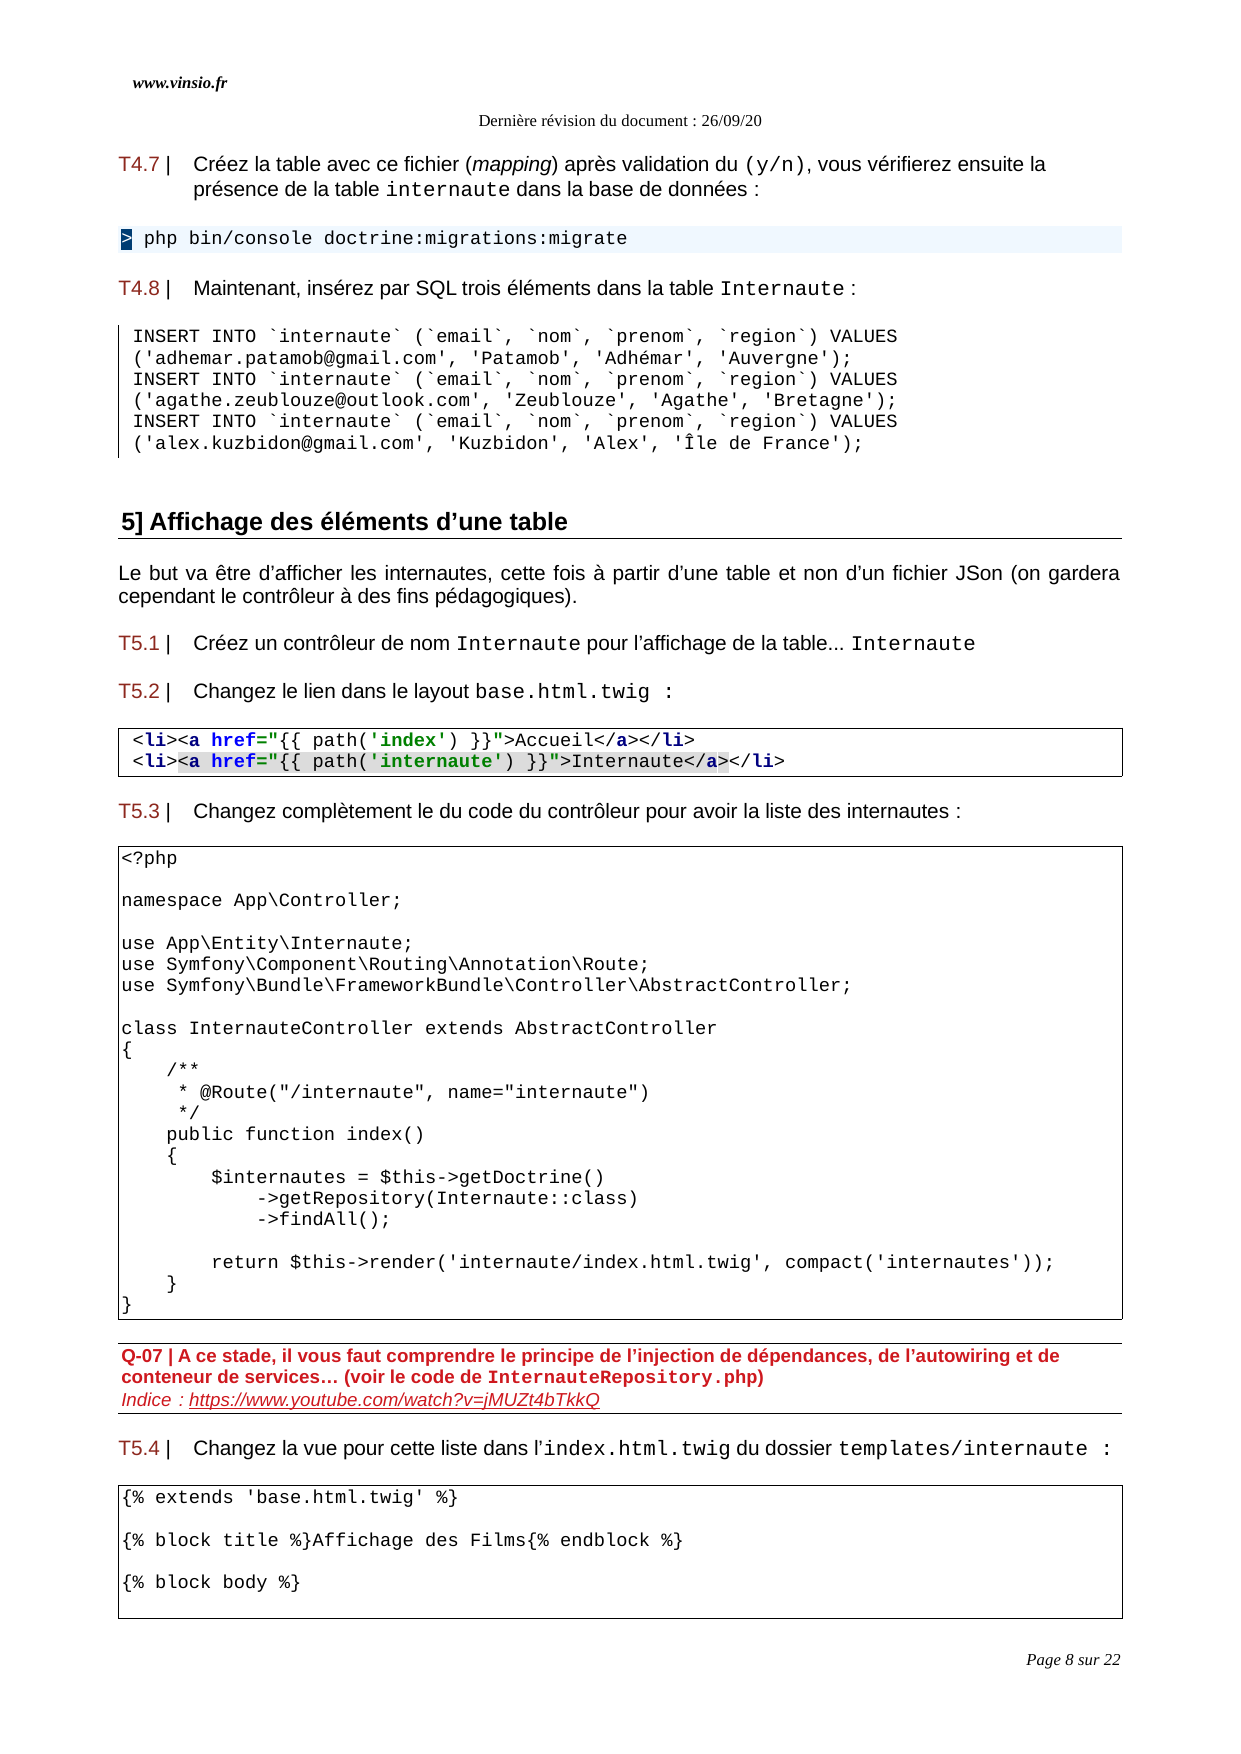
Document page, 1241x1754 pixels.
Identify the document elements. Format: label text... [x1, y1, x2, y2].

text 5] Affichage des éléments d’une table [118, 504, 1122, 538]
text INSERT INTO `internaute` (`email`, `nom`, `prenom`, `region`) VALUES [118, 324, 1122, 349]
text ('alex.kuzbidon@gmail.com', 'Kuzbidon', 'Alex', 'Île de France'); [119, 434, 1122, 458]
text > php bin/console doctrine:migrations:migrate [118, 226, 1122, 253]
text <?php namespace App\Controller; use App\Entity\Internaute; use Symfony\Component\Routing\Annotation\Route; use Symfony\Bundle\FrameworkBundle\Controller\AbstractController; class InternauteController extends AbstractController { /** * @Route("/internaute", name="internaute") */ public function index() { $internautes = $this->getDoctrine() ->getRepository(Internaute::class) ->findAll(); return $this->render('internaute/index.html.twig', compact('internautes')); } } [119, 847, 1122, 1319]
text T4.7 | Créez la table avec ce fichier (mapping) après validation du (y/n), vous vérifierez ensuite la présence de la table internaute dans la base de données : [118, 153, 1122, 203]
text ('adhemar.patamob@gmail.com', 'Patamob', 'Adhémar', 'Auvergne'); [119, 349, 1122, 370]
text Le but va être d’afficher les internautes, cette fois à partir d’une table et non d’un fichier JSon (on gardera cependant le contrôleur à des fins pédagogiques). [118, 561, 1122, 608]
text INSERT INTO `internaute` (`email`, `nom`, `prenom`, `region`) VALUES [119, 412, 1122, 434]
text INSERT INTO `internaute` (`email`, `nom`, `prenom`, `region`) VALUES [119, 370, 1122, 391]
text {% extends 'base.html.twig' %} {% block title %}Affichage des Films{% endblock %} {% block body %} [119, 1486, 1122, 1618]
text T5.3 | Changez complètement le du code du contrôleur pour avoir la liste des internautes : [118, 799, 1122, 823]
text <li><a href="{{ path('internaute') }}">Internaute</a></li> [119, 749, 1122, 776]
text T5.4 | Changez la vue pour cette liste dans l’index.html.twig du dossier templates/internaute : [118, 1437, 1122, 1462]
text ('agathe.zeublouze@outlook.com', 'Zeublouze', 'Agathe', 'Bretagne'); [119, 391, 1122, 412]
text T5.1 | Créez un contrôleur de nom Internaute pour l’affichage de la table... Internaute [118, 631, 1122, 656]
text <li><a href="{{ path('index') }}">Accueil</a></li> [119, 729, 1122, 749]
text T4.8 | Maintenant, insérez par SQL trois éléments dans la table Internaute : [118, 276, 1122, 301]
text T5.2 | Changez le lien dans le layout base.html.twig : [118, 679, 1122, 704]
text Q-07 | A ce stade, il vous faut comprendre le principe de l’injection de dépendances, de l’autowiring et de conteneur de services… (voir le code de InternauteRepository.php) Indice : https://www.youtube.com/watch?v=jMUZt4bTkkQ [118, 1344, 1122, 1413]
